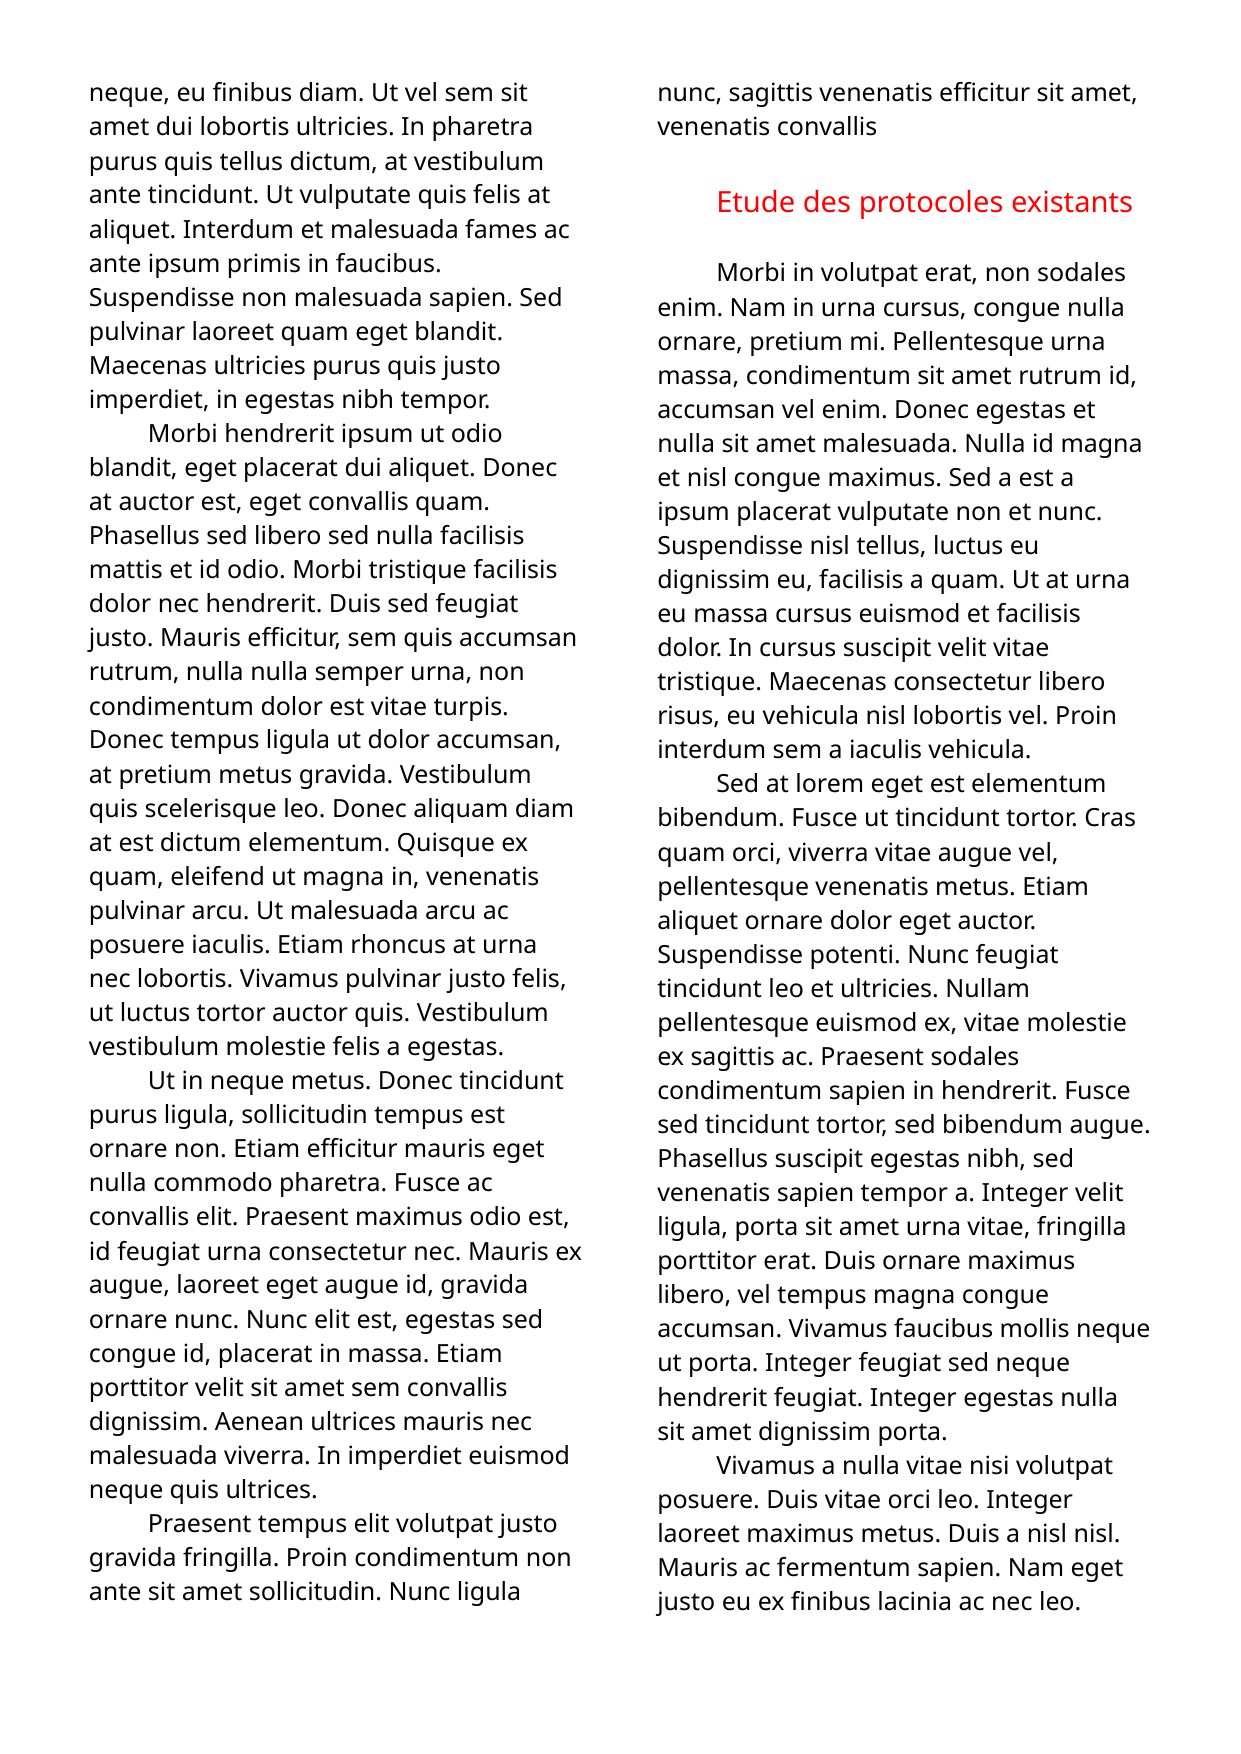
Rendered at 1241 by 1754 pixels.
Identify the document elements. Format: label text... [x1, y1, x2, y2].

text Vivamus a nulla vitae nisi volutpat posuere. Duis vitae orci leo. Integer laoreet maximus metus. Duis a nisl nisl. Mauris ac fermentum sapien. Nam eget justo eu ex finibus lacinia ac nec leo. [657, 1447, 1152, 1618]
text Morbi in volutpat erat, non sodales enim. Nam in urna cursus, congue nulla ornare, pretium mi. Pellentesque urna massa, condimentum sit amet rutrum id, accumsan vel enim. Donec egestas et nulla sit amet malesuada. Nulla id magna et nisl congue maximus. Sed a est a ipsum placerat vulputate non et nunc. Suspendisse nisl tellus, luctus eu dignissim eu, facilisis a quam. Ut at urna eu massa cursus euismod et facilisis dolor. In cursus suscipit velit vitae tristique. Maecenas consectetur libero risus, eu vehicula nisl lobortis vel. Proin interdum sem a iaculis vehicula. [657, 255, 1152, 766]
text Ut in neque metus. Donec tincidunt purus ligula, sollicitudin tempus est ornare non. Etiam efficitur mauris eget nulla commodo pharetra. Fusce ac convallis elit. Praesent maximus odio est, id feugiat urna consectetur nec. Mauris ex augue, laoreet eget augue id, gravida ornare nunc. Nunc elit est, egestas sed congue id, placerat in massa. Etiam porttitor velit sit amet sem convallis dignissim. Aenean ultrices mauris nec malesuada viverra. In imperdiet euismod neque quis ultrices. [89, 1063, 583, 1506]
subtitle Etude des protocoles existants [657, 181, 1152, 221]
text Sed at lorem eget est elementum bibendum. Fusce ut tincidunt tortor. Cras quam orci, viverra vitae augue vel, pellentesque venenatis metus. Etiam aliquet ornare dolor eget auctor. Suspendisse potenti. Nunc feugiat tincidunt leo et ultricies. Nullam pellentesque euismod ex, vitae molestie ex sagittis ac. Praesent sodales condimentum sapien in hendrerit. Fusce sed tincidunt tortor, sed bibendum augue. Phasellus suscipit egestas nibh, sed venenatis sapien tempor a. Integer velit ligula, porta sit amet urna vitae, fringilla porttitor erat. Duis ornare maximus libero, vel tempus magna congue accumsan. Vivamus faucibus mollis neque ut porta. Integer feugiat sed neque hendrerit feugiat. Integer egestas nulla sit amet dignissim porta. [657, 766, 1152, 1447]
text Morbi hendrerit ipsum ut odio blandit, eget placerat dui aliquet. Donec at auctor est, eget convallis quam. Phasellus sed libero sed nulla facilisis mattis et id odio. Morbi tristique facilisis dolor nec hendrerit. Duis sed feugiat justo. Mauris efficitur, sem quis accumsan rutrum, nulla nulla semper urna, non condimentum dolor est vitae turpis. Donec tempus ligula ut dolor accumsan, at pretium metus gravida. Vestibulum quis scelerisque leo. Donec aliquam diam at est dictum elementum. Quisque ex quam, eleifend ut magna in, venenatis pulvinar arcu. Ut malesuada arcu ac posuere iaculis. Etiam rhoncus at urna nec lobortis. Vivamus pulvinar justo felis, ut luctus tortor auctor quis. Vestibulum vestibulum molestie felis a egestas. [89, 416, 583, 1063]
text neque, eu finibus diam. Ut vel sem sit amet dui lobortis ultricies. In pharetra purus quis tellus dictum, at vestibulum ante tincidunt. Ut vulputate quis felis at aliquet. Interdum et malesuada fames ac ante ipsum primis in faucibus. Suspendisse non malesuada sapien. Sed pulvinar laoreet quam eget blandit. Maecenas ultricies purus quis justo imperdiet, in egestas nibh tempor. [89, 75, 583, 416]
text nunc, sagittis venenatis efficitur sit amet, venenatis convallis [657, 75, 1152, 143]
text Praesent tempus elit volutpat justo gravida fringilla. Proin condimentum non ante sit amet sollicitudin. Nunc ligula [89, 1506, 583, 1608]
